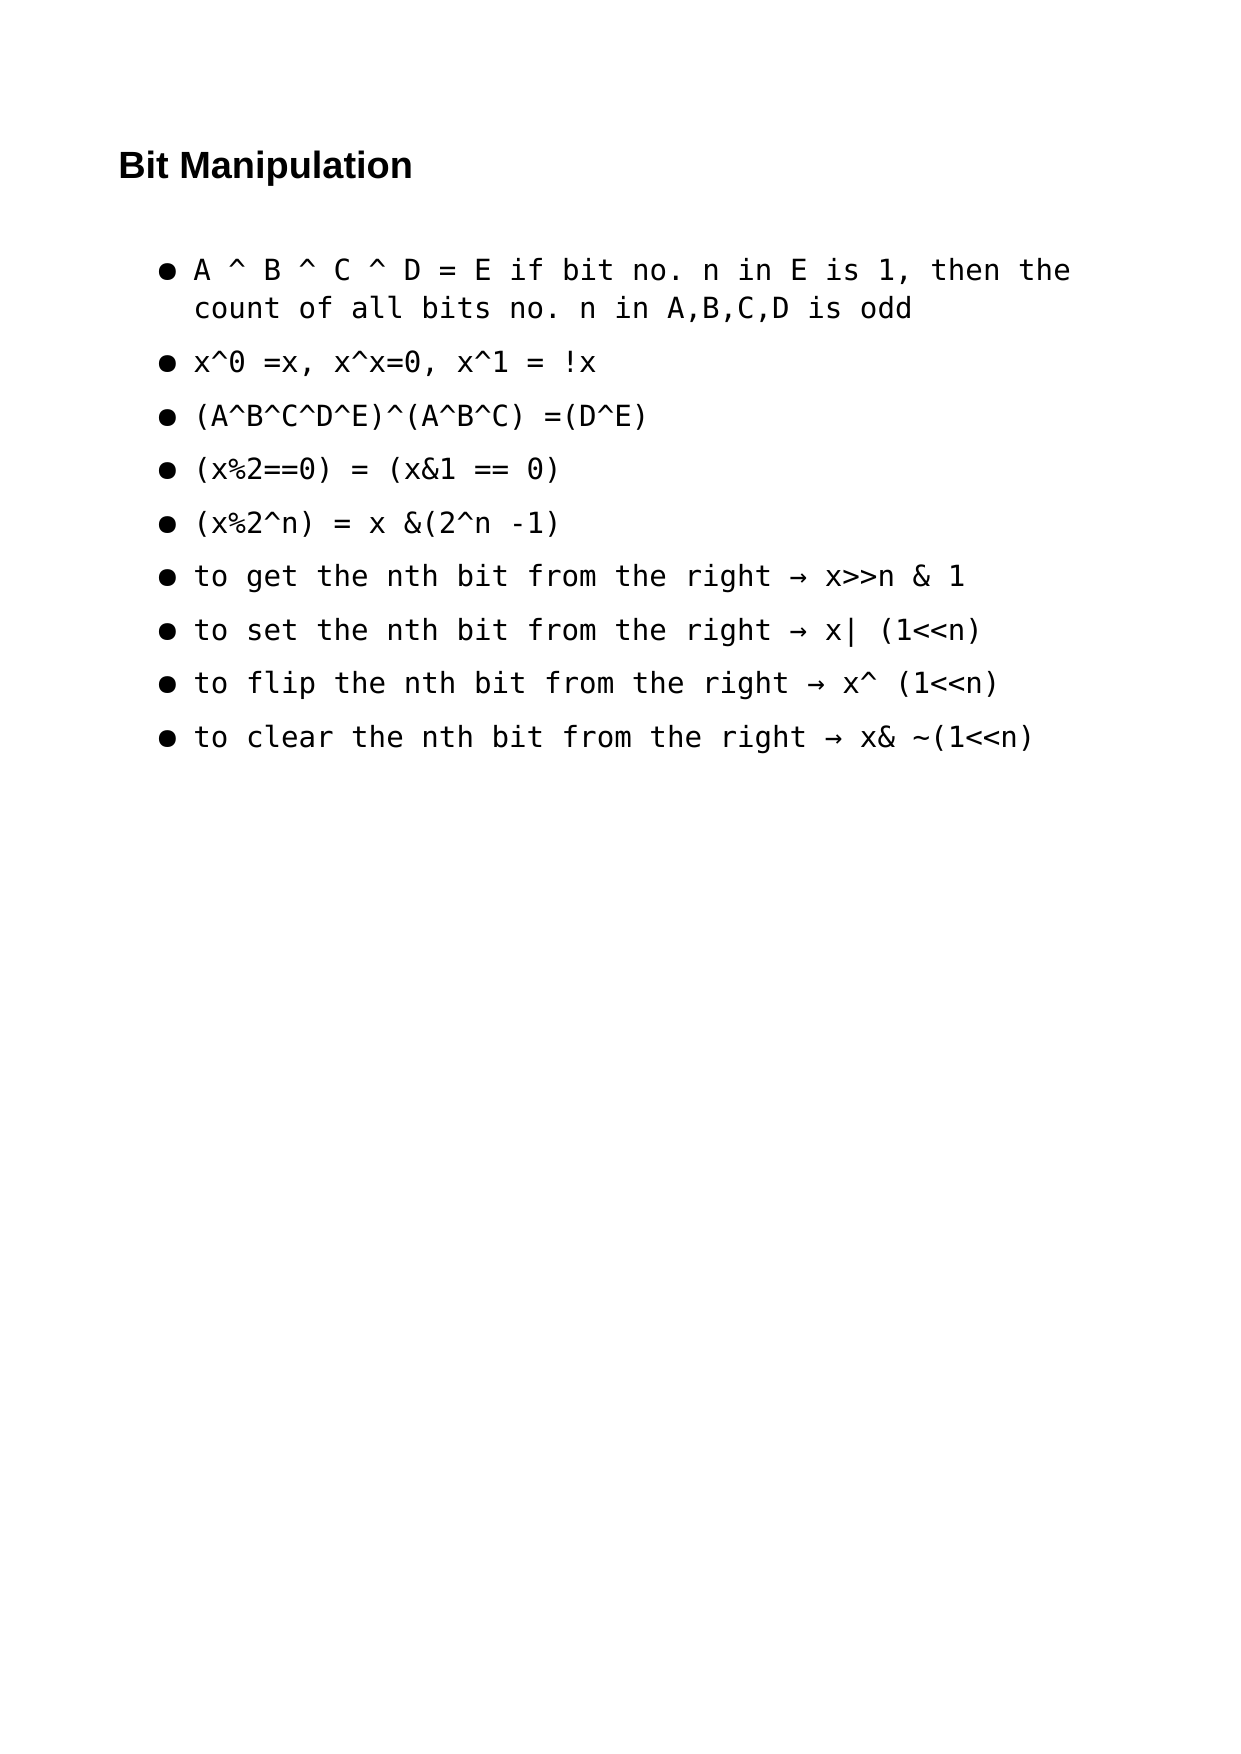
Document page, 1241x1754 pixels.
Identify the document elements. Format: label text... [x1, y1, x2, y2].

list (x%2^n) = x &(2^n -1) [156, 506, 1122, 540]
list (x%2==0) = (x&1 == 0) [156, 452, 1122, 486]
list to flip the nth bit from the right → x^ (1<<n) [156, 667, 1122, 701]
list to clear the nth bit from the right → x& ~(1<<n) [156, 720, 1122, 754]
list x^0 =x, x^x=0, x^1 = !x [156, 345, 1122, 379]
subtitle Bit Manipulation [118, 143, 1122, 187]
list to get the nth bit from the right → x>>n & 1 [156, 559, 1122, 593]
list (A^B^C^D^E)^(A^B^C) =(D^E) [156, 399, 1122, 433]
list A ^ B ^ C ^ D = E if bit no. n in E is 1, then the count of all bits no. n in A,B,C,D is odd [156, 253, 1122, 326]
list to set the nth bit from the right → x| (1<<n) [156, 613, 1122, 647]
